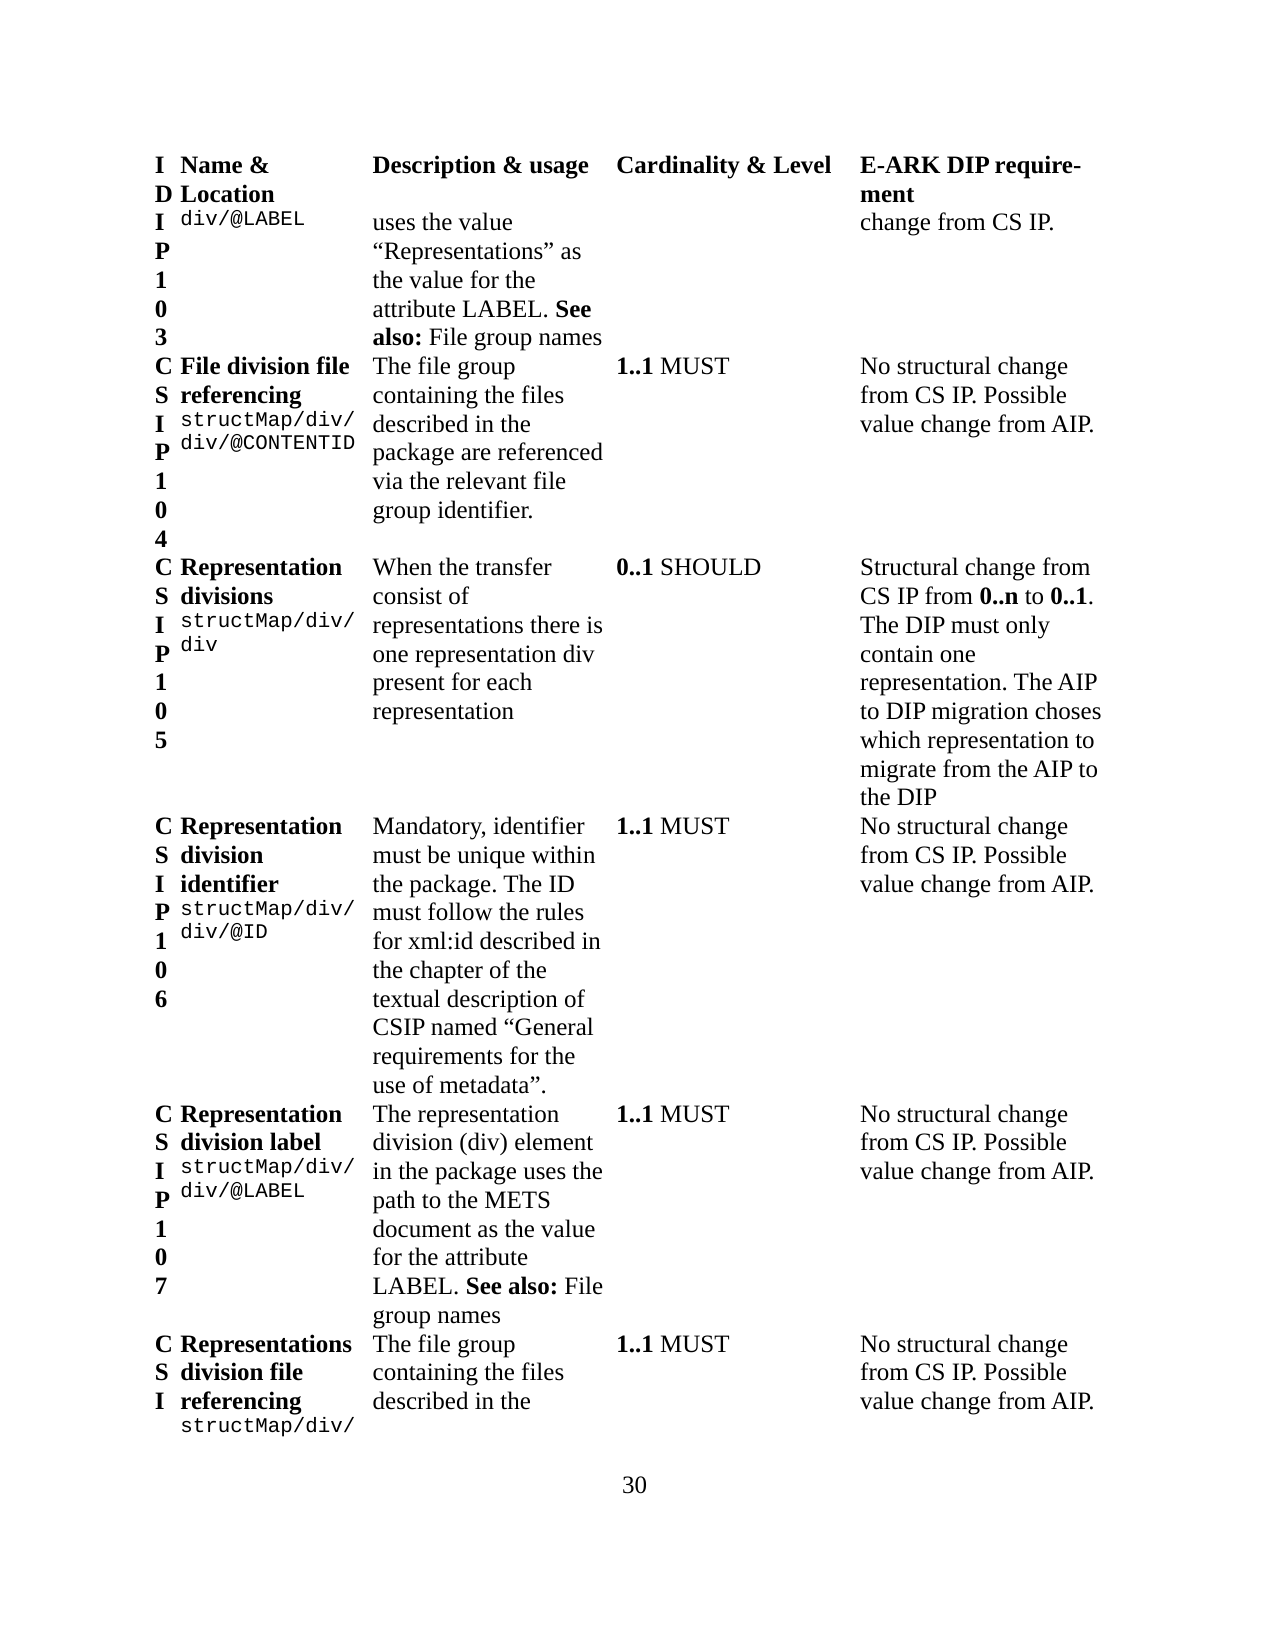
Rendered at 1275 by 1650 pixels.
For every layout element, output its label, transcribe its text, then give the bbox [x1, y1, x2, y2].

table_header Name & Location [176, 150, 368, 207]
table_cell No structural change from CS IP. Possible value change from AIP. [856, 351, 1125, 552]
table_cell CSIP106 [150, 811, 176, 1099]
table_cell 1..1 MUST [612, 351, 856, 552]
table_cell Representation division label structMap/div/div/@LABEL [176, 1099, 368, 1329]
table_cell [612, 208, 856, 351]
table_cell Representation divisions structMap/div/div [176, 553, 368, 811]
table_cell No structural change from CS IP. Possible value change from AIP. [856, 1329, 1125, 1439]
table_cell CSIP104 [150, 351, 176, 552]
table_header Description & usage [368, 150, 612, 207]
table_cell Representation division identifier structMap/div/div/@ID [176, 811, 368, 1099]
table_cell CSIP107 [150, 1099, 176, 1329]
table_cell div/@LABEL [176, 208, 368, 351]
table_cell 1..1 MUST [612, 1329, 856, 1439]
table_cell The representation division (div) element in the package uses the path to the METS document as the value for the attribute LABEL. See also: File group names [368, 1099, 612, 1329]
table_cell No structural change from CS IP. Possible value change from AIP. [856, 1099, 1125, 1329]
table_cell CSIP105 [150, 553, 176, 811]
table_cell Representations division file referencing structMap/div/ [176, 1329, 368, 1439]
table_cell The file group containing the files described in the [368, 1329, 612, 1439]
table_cell 1..1 MUST [612, 811, 856, 1099]
table_cell 1..1 MUST [612, 1099, 856, 1329]
table_cell uses the value “Representations” as the value for the attribute LABEL. See also: File group names [368, 208, 612, 351]
table_cell IP103 [150, 208, 176, 351]
table_header Cardi­nality & Level [612, 150, 856, 207]
table_cell 0..1 SHOULD [612, 553, 856, 811]
table_header ID [150, 150, 176, 207]
table_cell The file group containing the files described in the package are referenced via the relevant file group identifier. [368, 351, 612, 552]
table_cell File division file referencing structMap/div/div/@CONTENTID [176, 351, 368, 552]
table_cell CSI [150, 1329, 176, 1439]
table_cell Structural change from CS IP from 0..n to 0..1. The DIP must only contain one representation. The AIP to DIP migration choses which representation to migrate from the AIP to the DIP [856, 553, 1125, 811]
table_cell No structural change from CS IP. Possible value change from AIP. [856, 811, 1125, 1099]
table_cell Mandatory, identifier must be unique within the package. The ID must follow the rules for xml:id described in the chapter of the textual description of CSIP named “General requirements for the use of metadata”. [368, 811, 612, 1099]
table_header E-ARK DIP require­ment [856, 150, 1125, 207]
table_cell change from CS IP. [856, 208, 1125, 351]
table_cell When the transfer consist of representations there is one representation div present for each representation [368, 553, 612, 811]
